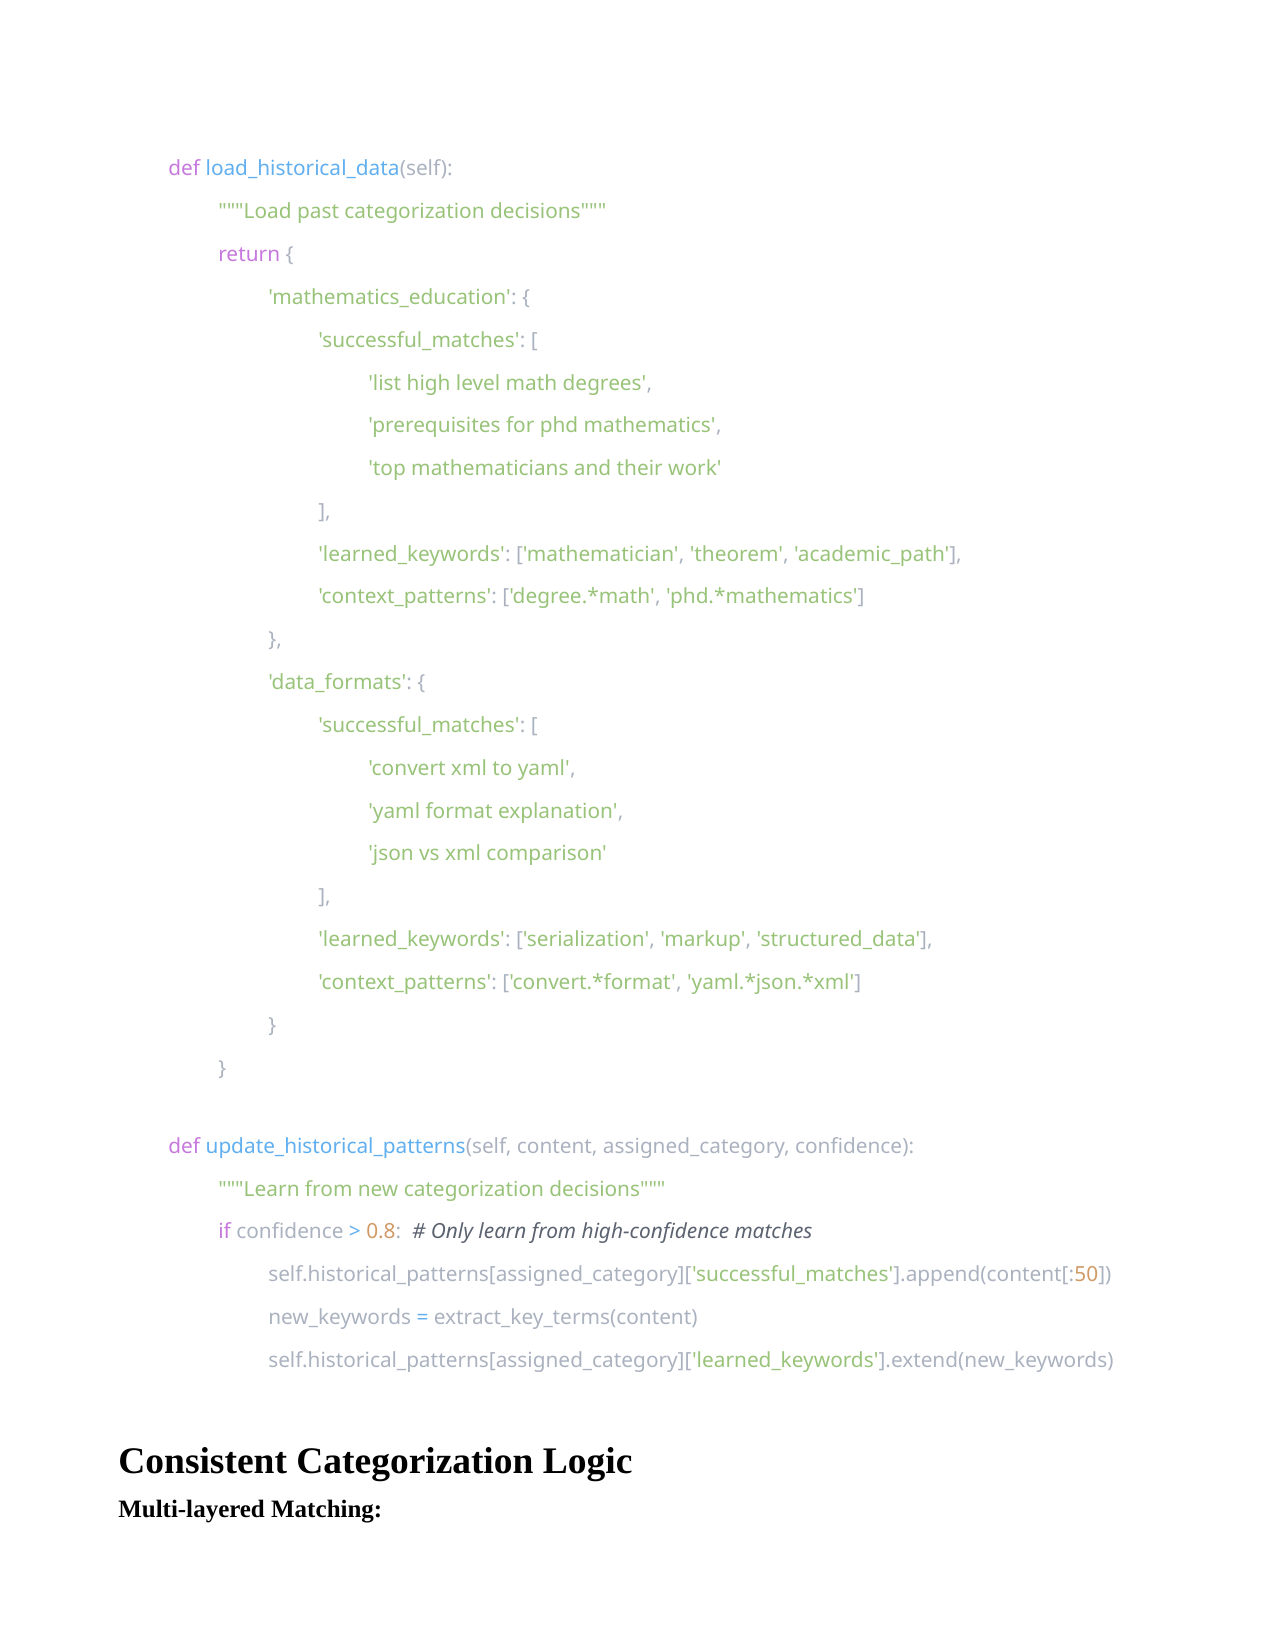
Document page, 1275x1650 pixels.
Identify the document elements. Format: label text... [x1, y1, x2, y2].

text return { [118, 239, 1157, 268]
text } [118, 1053, 1157, 1081]
text 'successful_matches': [ [118, 710, 1157, 739]
text 'top mathematicians and their work' [118, 453, 1157, 482]
text }, [118, 624, 1157, 653]
text 'mathematics_education': { [118, 282, 1157, 311]
text 'learned_keywords': ['mathematician', 'theorem', 'academic_path'], [118, 539, 1157, 567]
text 'list high level math degrees', [118, 368, 1157, 396]
text 'convert xml to yaml', [118, 753, 1157, 781]
text 'learned_keywords': ['serialization', 'markup', 'structured_data'], [118, 924, 1157, 953]
text def update_historical_patterns(self, content, assigned_category, confidence): [118, 1131, 1157, 1159]
text 'successful_matches': [ [118, 325, 1157, 353]
text self.historical_patterns[assigned_category]['successful_matches'].append(content[:50]) [118, 1259, 1157, 1288]
text ], [118, 881, 1157, 910]
text } [118, 1010, 1157, 1038]
text if confidence > 0.8: # Only learn from high-confidence matches [118, 1216, 1157, 1245]
text new_keywords = extract_key_terms(content) [118, 1302, 1157, 1331]
text 'context_patterns': ['convert.*format', 'yaml.*json.*xml'] [118, 967, 1157, 996]
text """Learn from new categorization decisions""" [118, 1174, 1157, 1202]
subtitle Consistent Categorization Logic [118, 1438, 1157, 1481]
text 'context_patterns': ['degree.*math', 'phd.*mathematics'] [118, 582, 1157, 610]
text self.historical_patterns[assigned_category]['learned_keywords'].extend(new_keywords) [118, 1345, 1157, 1373]
text 'yaml format explanation', [118, 796, 1157, 824]
text def load_historical_data(self): [118, 153, 1157, 182]
text 'json vs xml comparison' [118, 838, 1157, 867]
text 'prerequisites for phd mathematics', [118, 410, 1157, 439]
text ], [118, 496, 1157, 524]
text 'data_formats': { [118, 667, 1157, 696]
text Multi-layered Matching: [118, 1494, 1157, 1522]
text """Load past categorization decisions""" [118, 196, 1157, 225]
